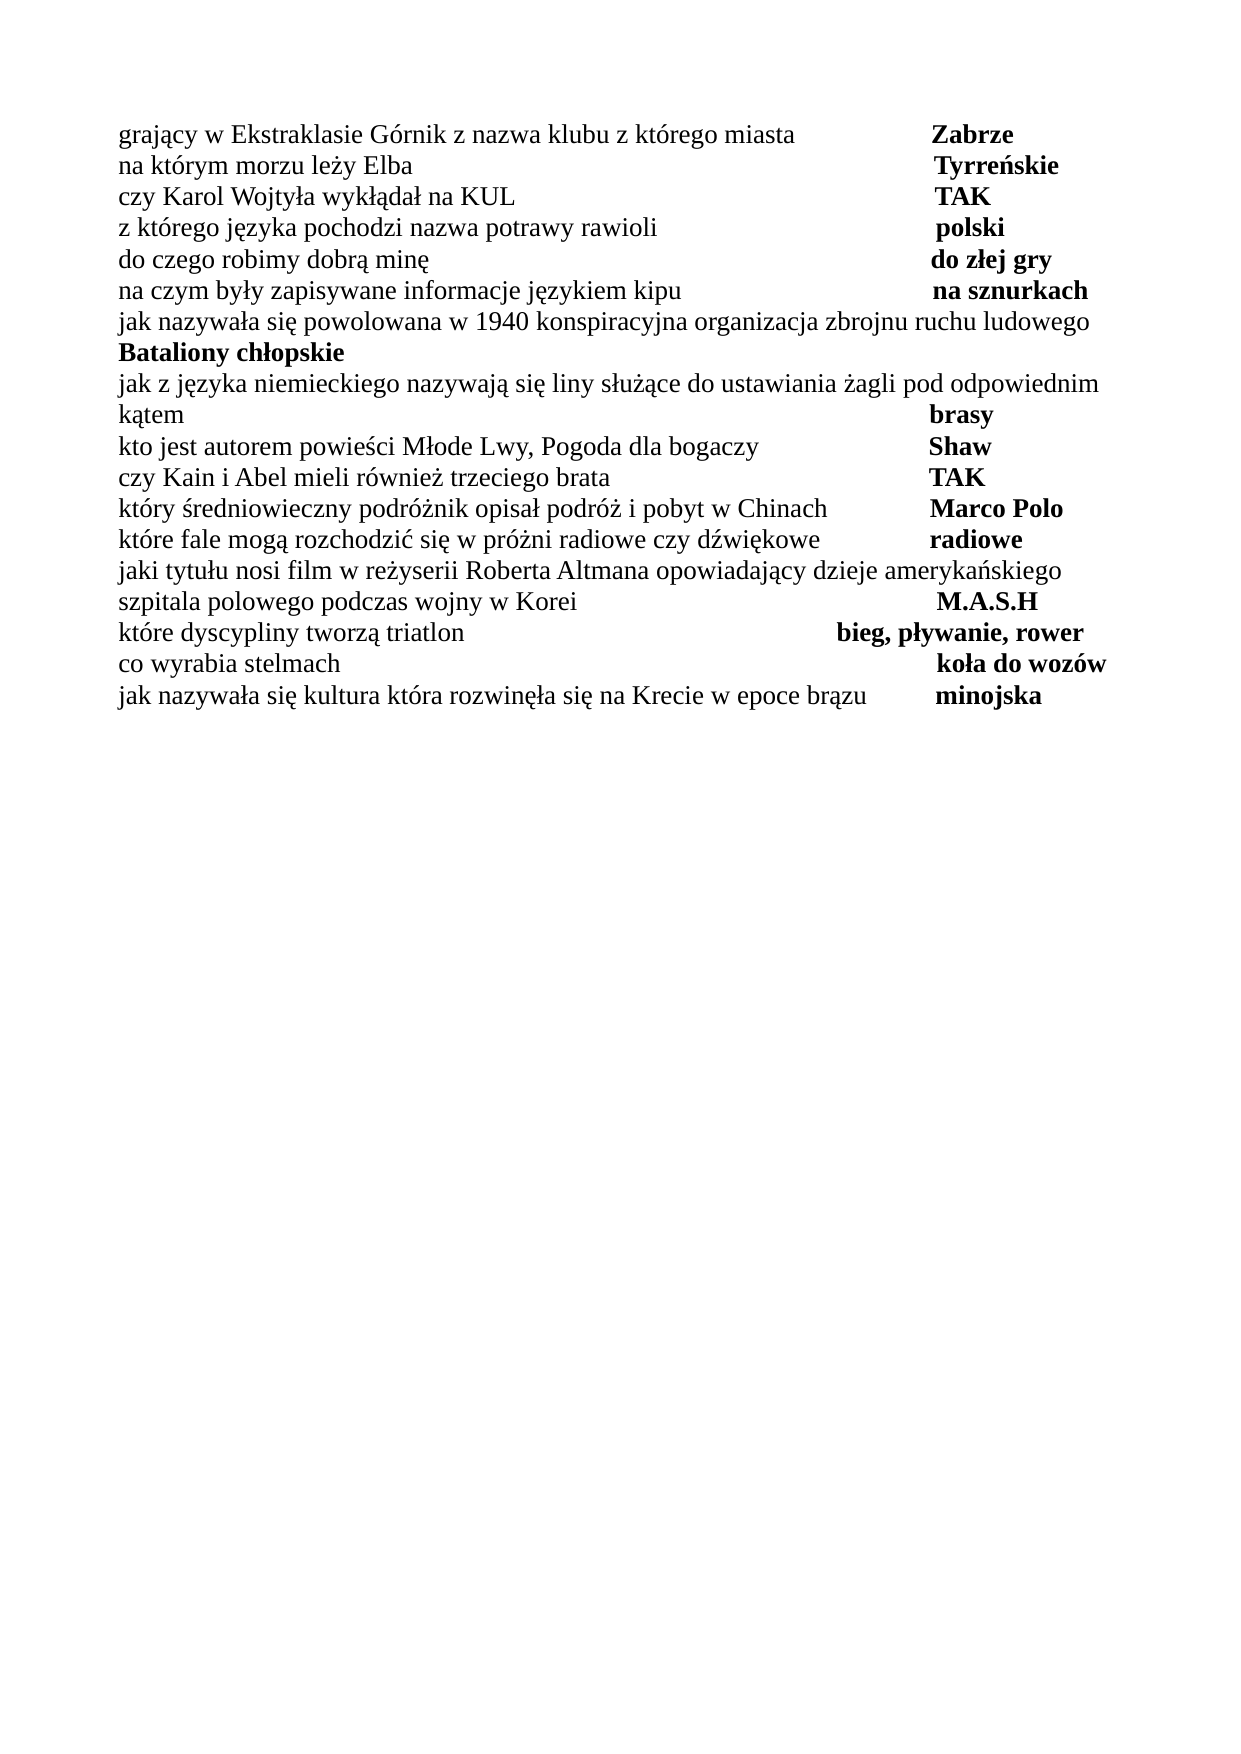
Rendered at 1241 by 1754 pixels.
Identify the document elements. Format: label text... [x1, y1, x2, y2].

text który średniowieczny podróżnik opisał podróż i pobyt w Chinach Marco Polo [118, 492, 1122, 523]
text czy Kain i Abel mieli również trzeciego brata TAK [118, 461, 1122, 492]
text czy Karol Wojtyła wykłądał na KUL TAK [118, 180, 1122, 212]
text na czym były zapisywane informacje językiem kipu na sznurkach [118, 274, 1122, 305]
text Bataliony chłopskie [118, 336, 1122, 367]
text do czego robimy dobrą minę do złej gry [118, 243, 1122, 274]
text kto jest autorem powieści Młode Lwy, Pogoda dla bogaczy Shaw [118, 429, 1122, 461]
text jaki tytułu nosi film w reżyserii Roberta Altmana opowiadający dzieje amerykańskiego szpitala polowego podczas wojny w Korei M.A.S.H [118, 554, 1122, 616]
text z którego języka pochodzi nazwa potrawy rawioli polski [118, 212, 1122, 243]
text grający w Ekstraklasie Górnik z nazwa klubu z którego miasta Zabrze [118, 118, 1122, 149]
text na którym morzu leży Elba Tyrreńskie [118, 149, 1122, 180]
text jak z języka niemieckiego nazywają się liny służące do ustawiania żagli pod odpowiednim kątem brasy [118, 367, 1122, 429]
text jak nazywała się kultura która rozwinęła się na Krecie w epoce brązu minojska [118, 679, 1122, 710]
text które fale mogą rozchodzić się w próżni radiowe czy dźwiękowe radiowe [118, 523, 1122, 554]
text co wyrabia stelmach koła do wozów [118, 648, 1122, 679]
text jak nazywała się powolowana w 1940 konspiracyjna organizacja zbrojnu ruchu ludowego [118, 305, 1122, 336]
text które dyscypliny tworzą triatlon bieg, pływanie, rower [118, 616, 1122, 648]
